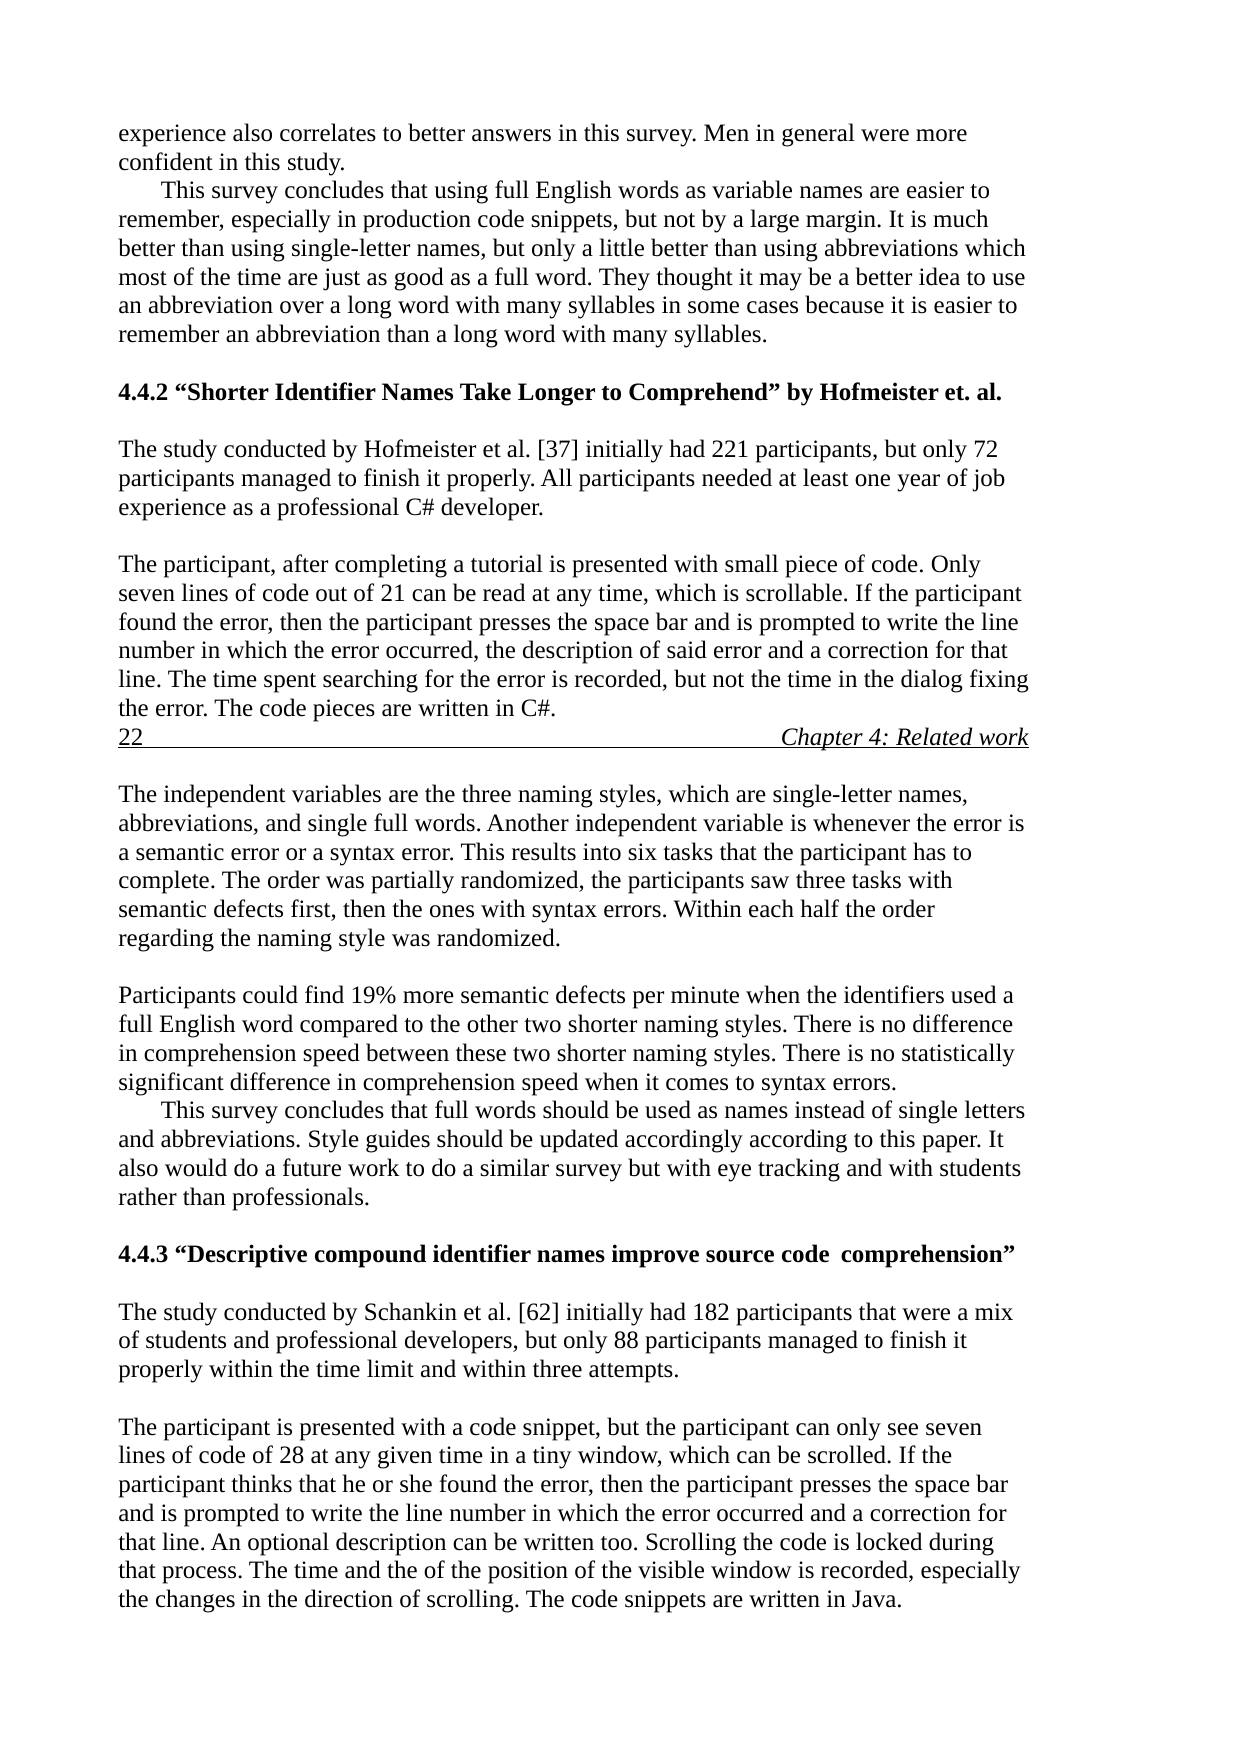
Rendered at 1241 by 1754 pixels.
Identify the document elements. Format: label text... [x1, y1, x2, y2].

text This survey concludes that using full English words as variable names are easier to remember, especially in production code snippets, but not by a large margin. It is much better than using single-letter names, but only a little better than using abbreviations which most of the time are just as good as a full word. They thought it may be a better idea to use an abbreviation over a long word with many syllables in some cases because it is easier to remember an abbreviation than a long word with many syllables. [118, 176, 1033, 348]
text The participant is presented with a code snippet, but the participant can only see seven lines of code of 28 at any given time in a tiny window, which can be scrolled. If the participant thinks that he or she found the error, then the participant presses the space bar and is prompted to write the line number in which the error occurred and a correction for that line. An optional description can be written too. Scrolling the code is locked during that process. The time and the of the position of the visible window is recorded, especially the changes in the direction of scrolling. The code snippets are written in Java. [118, 1412, 1033, 1613]
text The independent variables are the three naming styles, which are single-letter names, abbreviations, and single full words. Another independent variable is whenever the error is a semantic error or a syntax error. This results into six tasks that the participant has to complete. The order was partially randomized, the participants saw three tasks with semantic defects first, then the ones with syntax errors. Within each half the order regarding the naming style was randomized. [118, 779, 1033, 952]
text The study conducted by Schankin et al. [62] initially had 182 participants that were a mix of students and professional developers, but only 88 participants managed to finish it properly within the time limit and within three attempts. [118, 1297, 1033, 1383]
text This survey concludes that full words should be used as names instead of single letters and abbreviations. Style guides should be updated accordingly according to this paper. It also would do a future work to do a similar survey but with eye tracking and with students rather than professionals. [118, 1096, 1033, 1211]
text 4.4.3 “Descriptive compound identifier names improve source code comprehension” [118, 1239, 1033, 1268]
text experience also correlates to better answers in this survey. Men in general were more confident in this study. [118, 118, 1033, 176]
text The participant, after completing a tutorial is presented with small piece of code. Only seven lines of code out of 21 can be read at any time, which is scrollable. If the participant found the error, then the participant presses the space bar and is prompted to write the line number in which the error occurred, the description of said error and a correction for that line. The time spent searching for the error is recorded, but not the time in the dialog fixing the error. The code pieces are written in C#. [118, 549, 1033, 722]
text 22 Chapter 4: Related work [118, 722, 1033, 751]
text The study conducted by Hofmeister et al. [37] initially had 221 participants, but only 72 participants managed to finish it properly. All participants needed at least one year of job experience as a professional C# developer. [118, 434, 1033, 521]
text 4.4.2 “Shorter Identifier Names Take Longer to Comprehend” by Hofmeister et. al. [118, 377, 1033, 406]
text Participants could find 19% more semantic defects per minute when the identifiers used a full English word compared to the other two shorter naming styles. There is no difference in comprehension speed between these two shorter naming styles. There is no statistically significant difference in comprehension speed when it comes to syntax errors. [118, 981, 1033, 1096]
